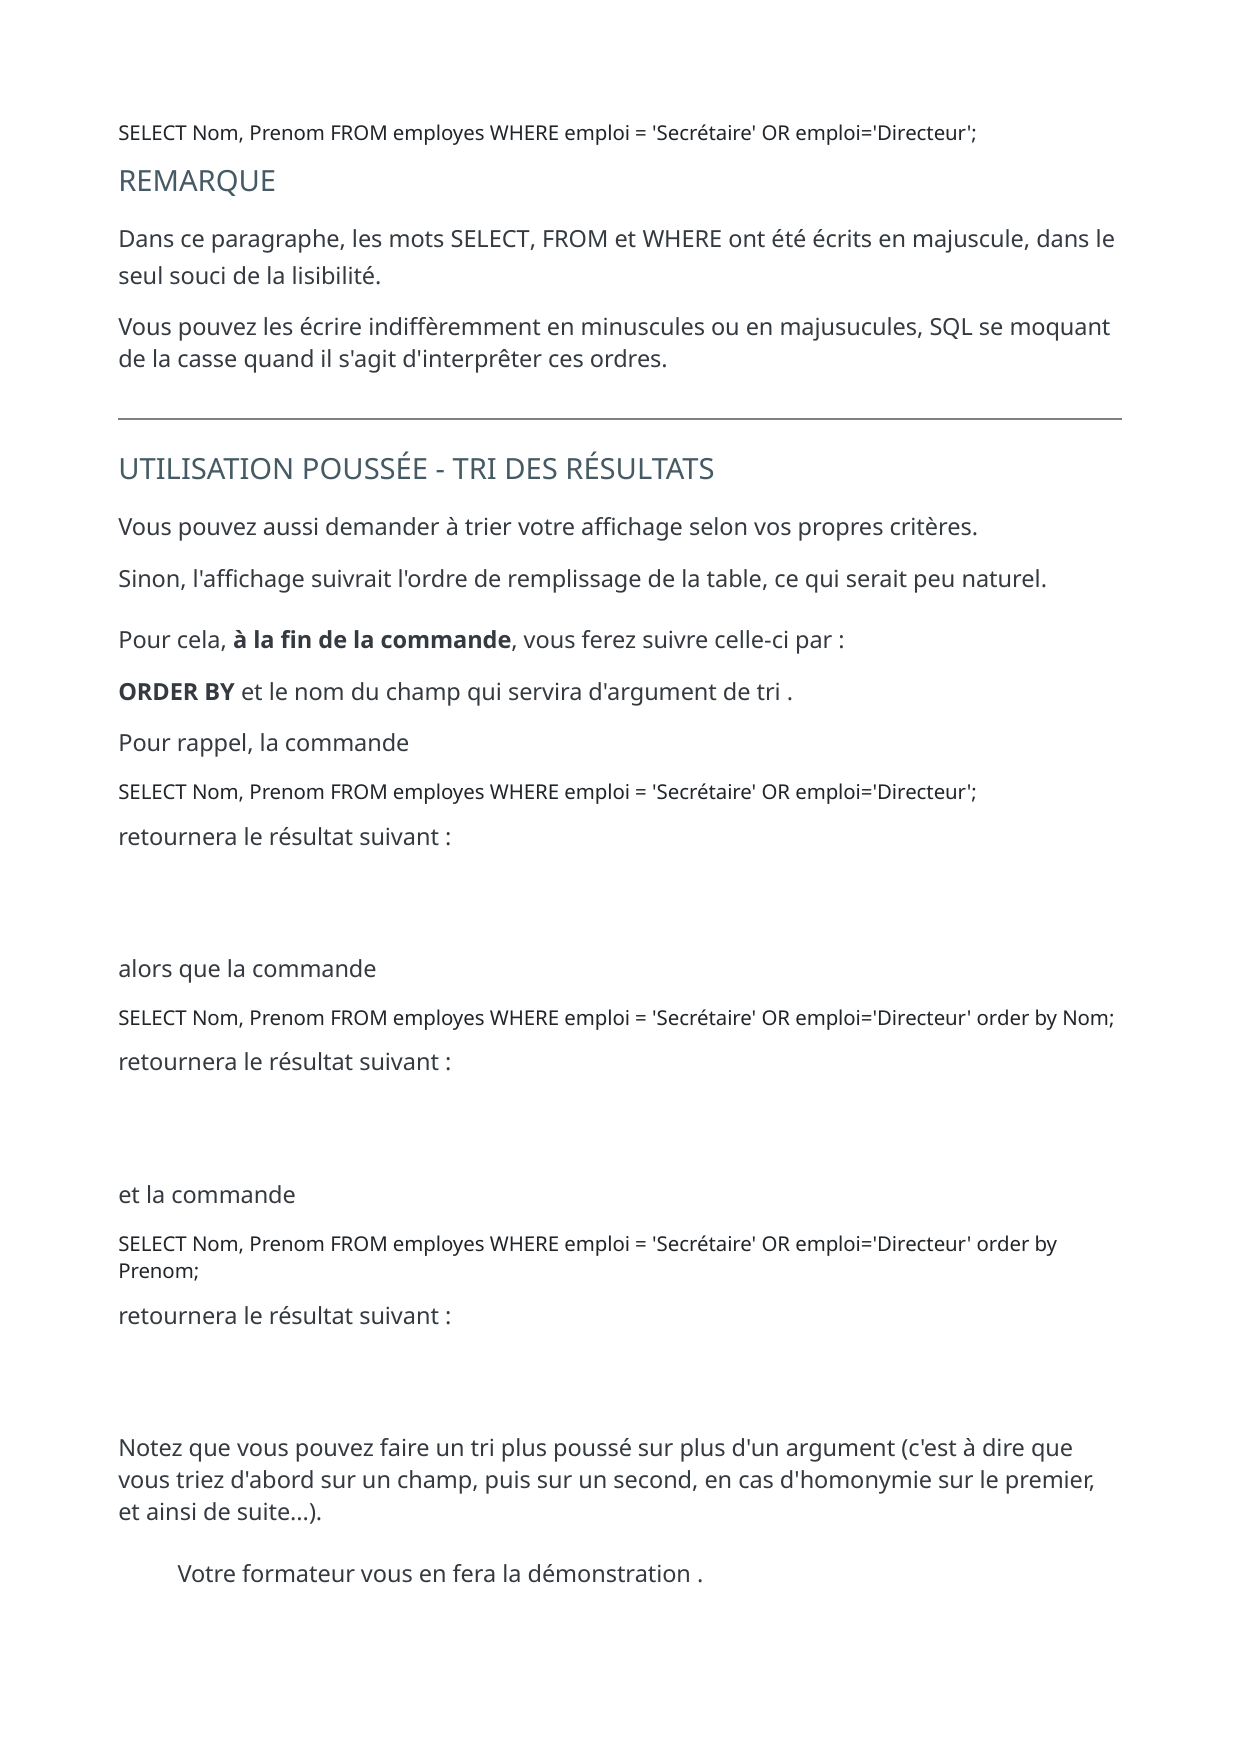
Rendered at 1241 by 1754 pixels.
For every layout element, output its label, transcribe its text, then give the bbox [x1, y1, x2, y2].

text ORDER BY et le nom du champ qui servira d'argument de tri . [118, 675, 1122, 707]
text Vous pouvez les écrire indiffèremment en minuscules ou en majusucules, SQL se moquant de la casse quand il s'agit d'interprêter ces ordres. [118, 311, 1122, 375]
text SELECT Nom, Prenom FROM employes WHERE emploi = 'Secrétaire' OR emploi='Directeur'; [118, 777, 1122, 805]
text alors que la commande [118, 952, 1122, 984]
text Pour cela, à la fin de la commande, vous ferez suivre celle-ci par : [118, 623, 1122, 655]
text Votre formateur vous en fera la démonstration . [177, 1557, 1063, 1589]
text et la commande [118, 1178, 1122, 1210]
text SELECT Nom, Prenom FROM employes WHERE emploi = 'Secrétaire' OR emploi='Directeur' order by Nom; [118, 1003, 1122, 1031]
text retournera le résultat suivant : [118, 1299, 1122, 1331]
text retournera le résultat suivant : [118, 1046, 1122, 1078]
text Vous pouvez aussi demander à trier votre affichage selon vos propres critères. [118, 511, 1122, 543]
text Pour rappel, la commande [118, 726, 1122, 758]
text SELECT Nom, Prenom FROM employes WHERE emploi = 'Secrétaire' OR emploi='Directeur'; [118, 118, 1122, 146]
text Notez que vous pouvez faire un tri plus poussé sur plus d'un argument (c'est à dire que vous triez d'abord sur un champ, puis sur un second, en cas d'homonymie sur le premier, et ainsi de suite...). [118, 1432, 1122, 1528]
text retournera le résultat suivant : [118, 820, 1122, 852]
text Sinon, l'affichage suivrait l'ordre de remplissage de la table, ce qui serait peu naturel. [118, 562, 1122, 594]
subtitle REMARQUE [118, 160, 1122, 200]
subtitle UTILISATION POUSSÉE - TRI DES RÉSULTATS [118, 448, 1122, 488]
text SELECT Nom, Prenom FROM employes WHERE emploi = 'Secrétaire' OR emploi='Directeur' order by Prenom; [118, 1229, 1122, 1285]
text Dans ce paragraphe, les mots SELECT, FROM et WHERE ont été écrits en majuscule, dans le seul souci de la lisibilité. [118, 223, 1122, 291]
